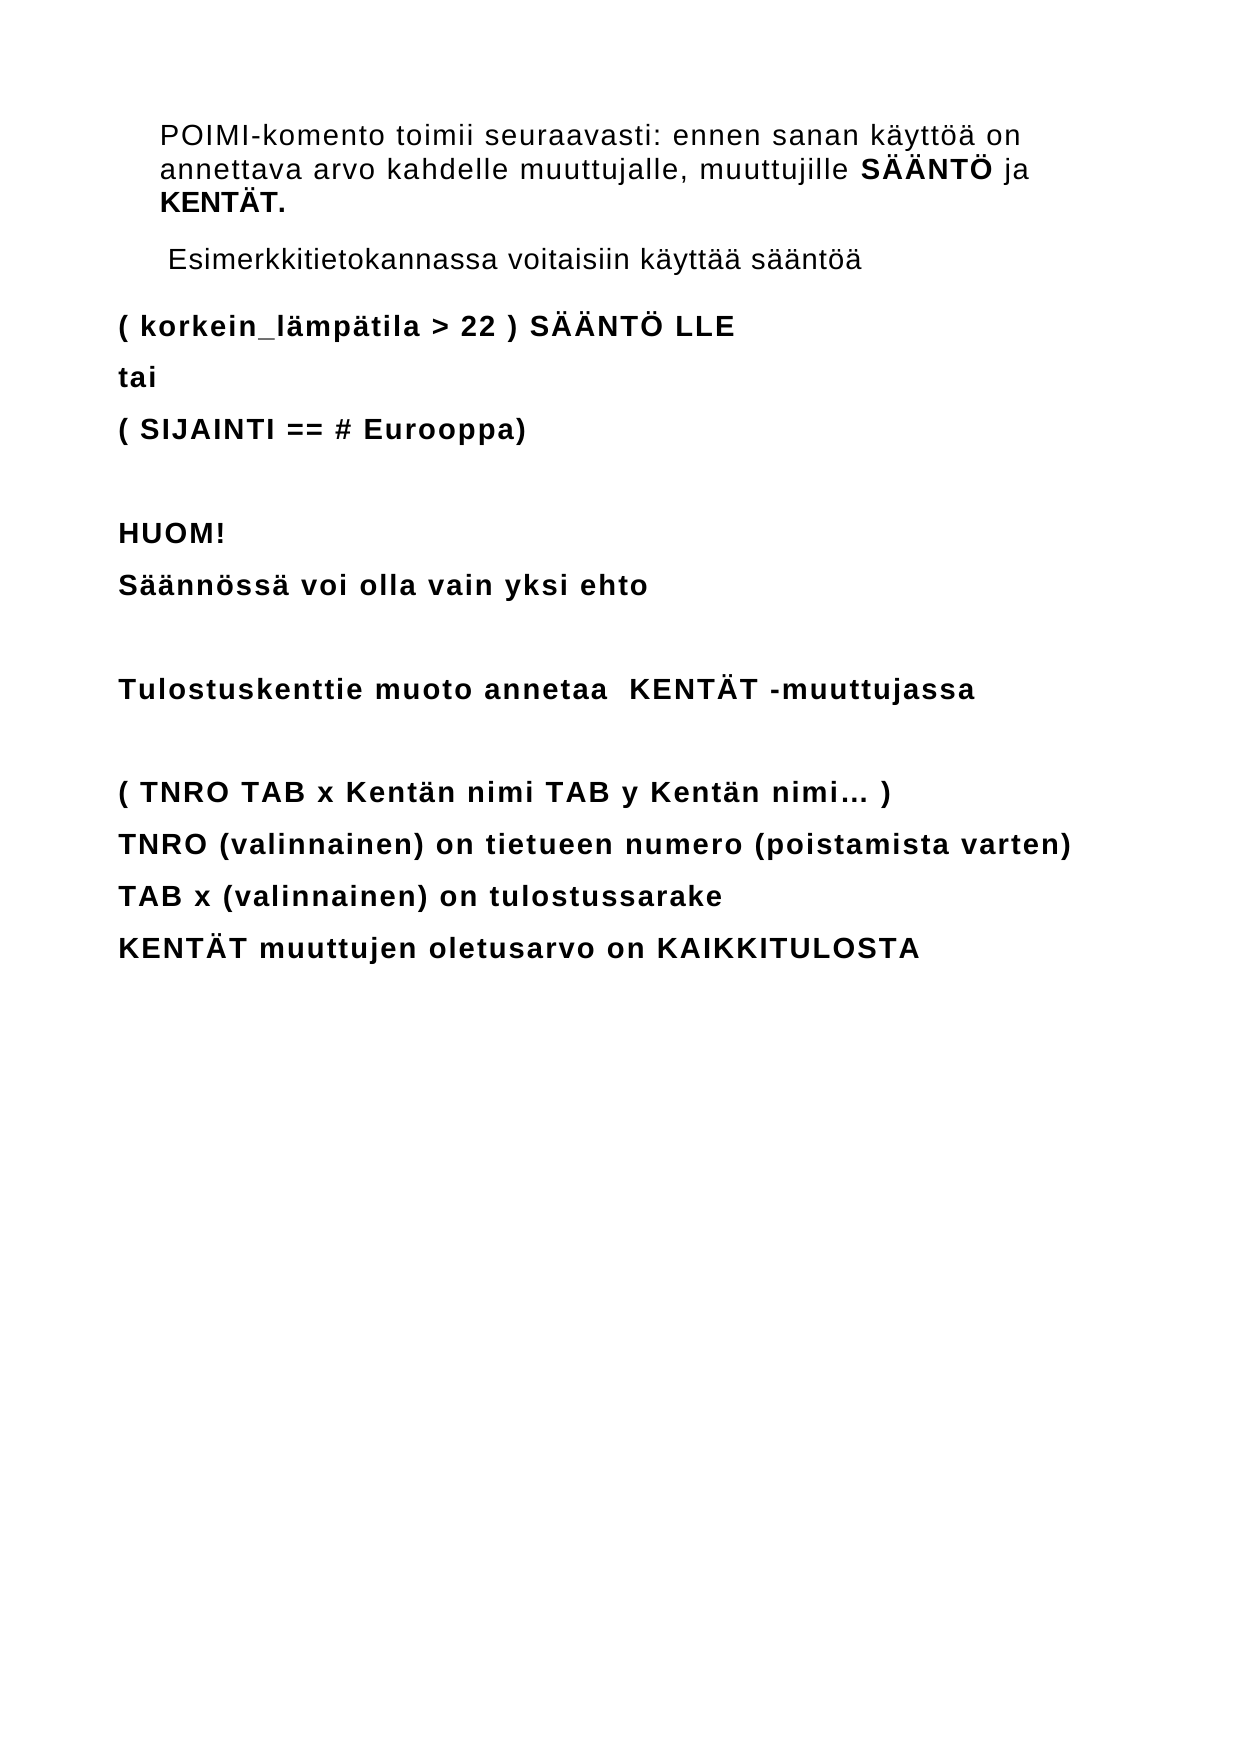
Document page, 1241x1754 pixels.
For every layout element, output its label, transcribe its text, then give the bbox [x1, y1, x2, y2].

text KENTÄT muuttujen oletusarvo on KAIKKITULOSTA [118, 931, 1152, 965]
text HUOM! [118, 516, 1152, 550]
text POIMI-komento toimii seuraavasti: ennen sanan käyttöä on annettava arvo kahdelle muuttujalle, muuttujille SÄÄNTÖ ja KENTÄT. [159, 118, 1152, 219]
text ( TNRO TAB x Kentän nimi TAB y Kentän nimi… ) [118, 776, 1152, 809]
text TNRO (valinnainen) on tietueen numero (poistamista varten) [118, 827, 1152, 861]
text ( korkein_lämpätila > 22 ) SÄÄNTÖ LLE [118, 309, 1152, 342]
text ( SIJAINTI == # Eurooppa) [118, 412, 1152, 446]
text Esimerkkitietokannassa voitaisiin käyttää sääntöä [159, 242, 1152, 276]
text tai [118, 361, 1152, 394]
text Tulostuskenttie muoto annetaa KENTÄT -muuttujassa [118, 672, 1152, 705]
text Säännössä voi olla vain yksi ehto [118, 568, 1152, 602]
text TAB x (valinnainen) on tulostussarake [118, 879, 1152, 913]
